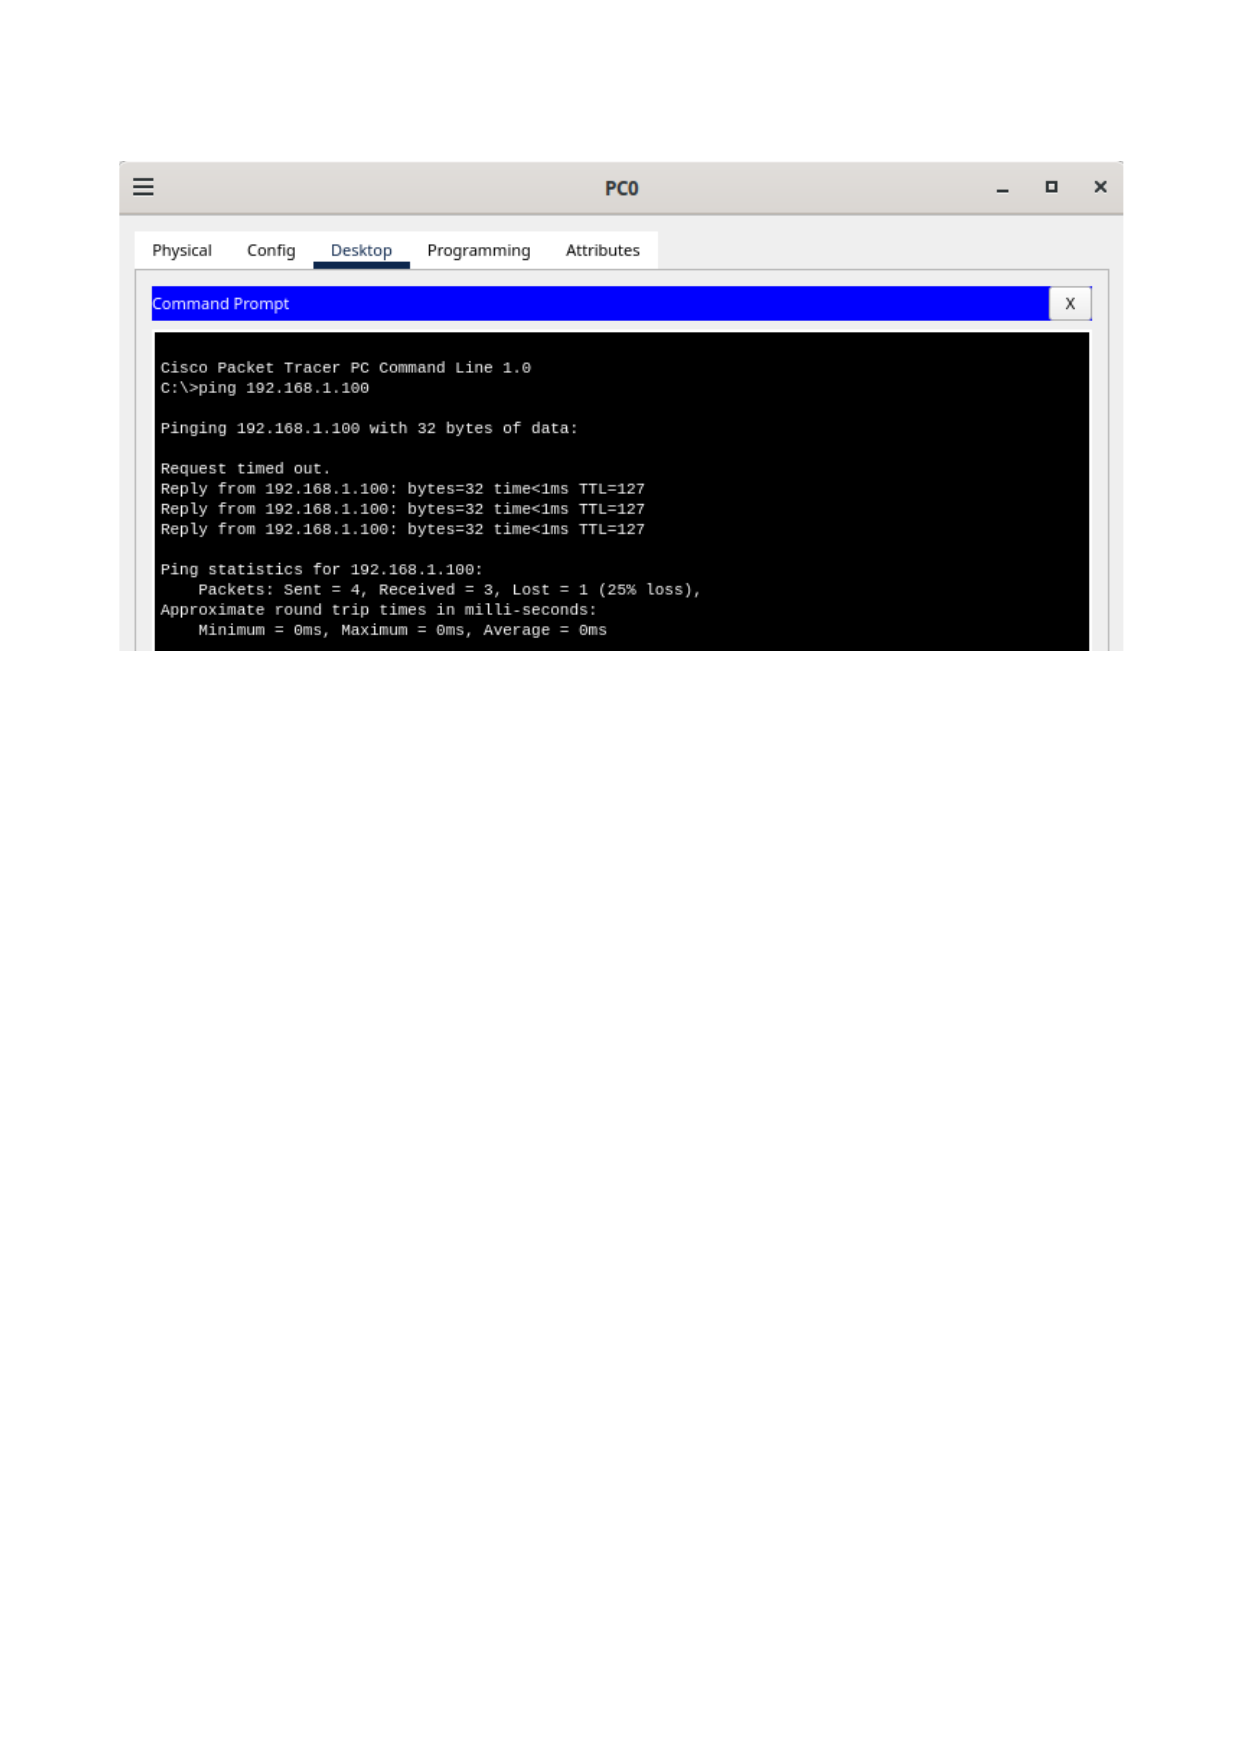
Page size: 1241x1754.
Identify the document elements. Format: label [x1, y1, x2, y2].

picture [119, 161, 1124, 651]
